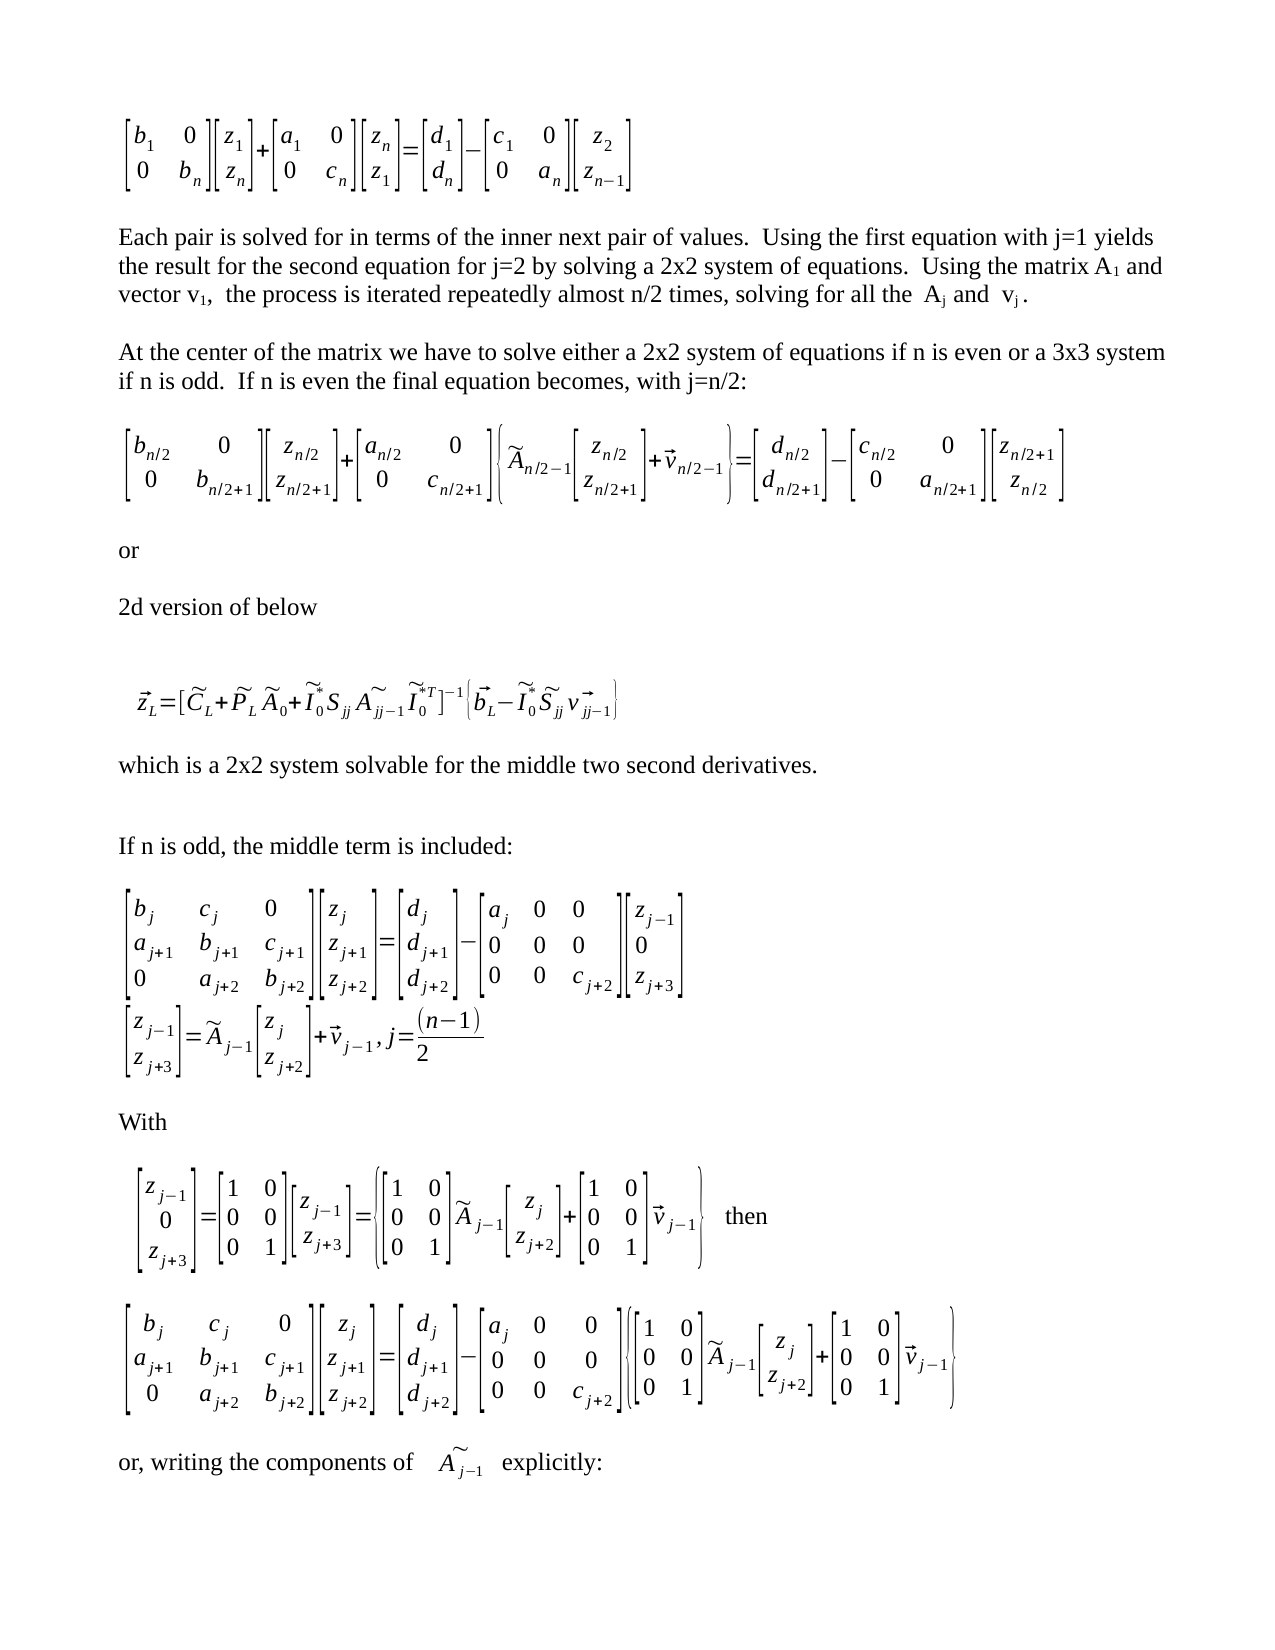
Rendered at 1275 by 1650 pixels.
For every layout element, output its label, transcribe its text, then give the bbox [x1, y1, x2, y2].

text or [118, 535, 1187, 564]
text which is a 2x2 system solvable for the middle two second derivatives. [118, 750, 1187, 779]
text With [118, 1107, 1187, 1136]
text 2d version of below [118, 592, 1187, 621]
text If n is odd, the middle term is included: [118, 831, 1187, 859]
text then [118, 1165, 1187, 1274]
text At the center of the matrix we have to solve either a 2x2 system of equations if n is even or a 3x3 system if n is odd. If n is even the final equation becomes, with j=n/2: [118, 337, 1187, 394]
text Each pair is solved for in terms of the inner next pair of values. Using the first equation with j=1 yields the result for the second equation for j=2 by solving a 2x2 system of equations. Using the matrix A1 and vector v1, the process is iterated repeatedly almost n/2 times, solving for all the Aj and vj . [118, 222, 1187, 308]
text or, writing the components of explicitly: [118, 1446, 1187, 1480]
